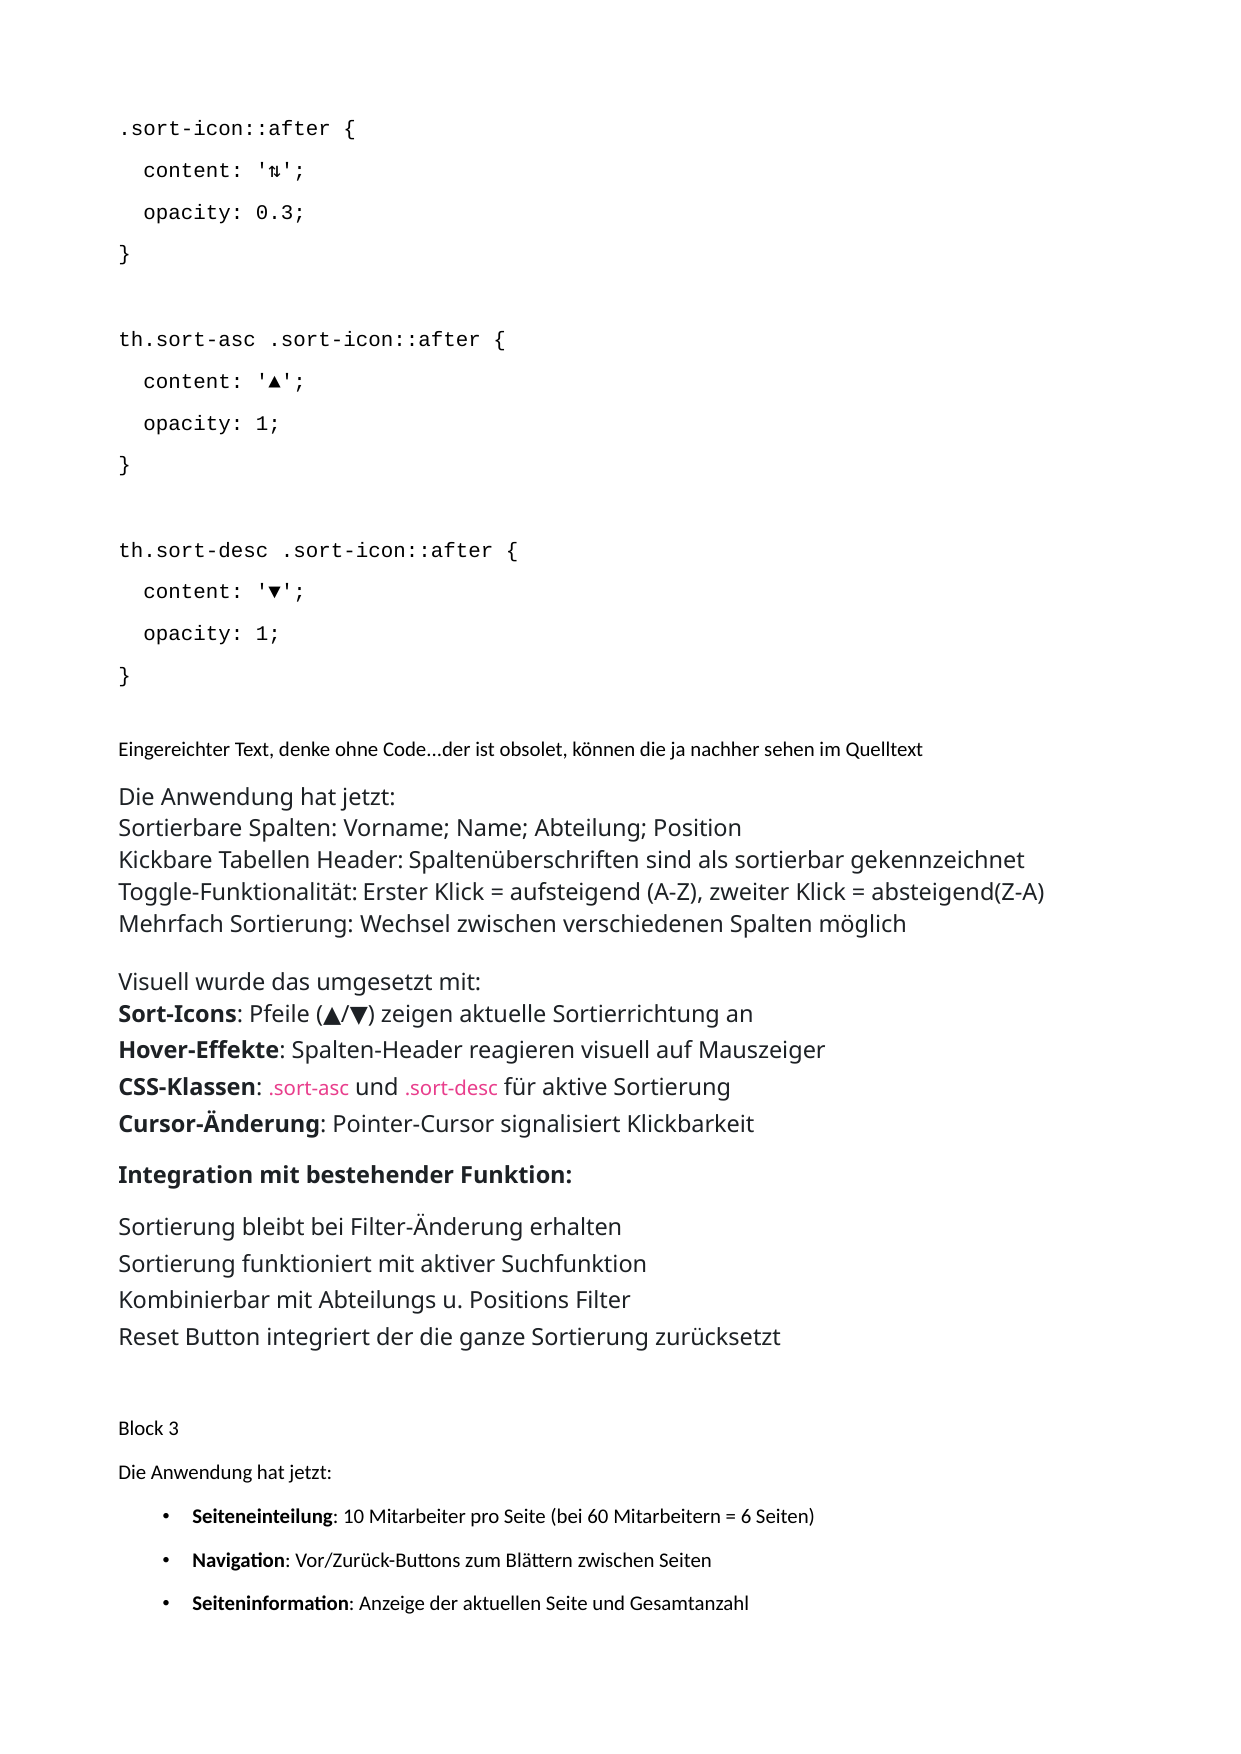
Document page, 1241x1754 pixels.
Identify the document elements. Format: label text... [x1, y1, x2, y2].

text opacity: 1; [118, 623, 1122, 647]
list Navigation: Vor/Zurück-Buttons zum Blättern zwischen Seiten [162, 1547, 1122, 1572]
text th.sort-desc .sort-icon::after { [118, 540, 1122, 563]
text Block 3 [118, 1416, 1122, 1441]
list Seiteninformation: Anzeige der aktuellen Seite und Gesamtanzahl [162, 1591, 1122, 1616]
text Eingereichter Text, denke ohne Code...der ist obsolet, können die ja nachher sehen im Quelltext [118, 707, 1122, 761]
text Die Anwendung hat jetzt: [118, 1459, 1122, 1485]
text opacity: 0.3; [118, 202, 1122, 225]
text th.sort-asc .sort-icon::after { [118, 329, 1122, 353]
list Seiteneinteilung: 10 Mitarbeiter pro Seite (bei 60 Mitarbeitern = 6 Seiten) [162, 1503, 1122, 1528]
text Integration mit bestehender Funktion: [118, 1159, 1122, 1191]
text Die Anwendung hat jetzt: Sortierbare Spalten: Vorname; Name; Abteilung; Position Kickbare Tabellen Header: Spaltenüberschriften sind als sortierbar gekennzeichnet Toggle-Funktionalität: Erster Klick = aufsteigend (A-Z), zweiter Klick = absteigend(Z-A) Mehrfach Sortierung: Wechsel zwischen verschiedenen Spalten möglich Visuell wurde das umgesetzt mit: [118, 780, 1122, 997]
text content: '⇅'; [118, 160, 1122, 183]
text } [118, 243, 1122, 267]
text Sort-Icons: Pfeile (▲/▼) zeigen aktuelle Sortierrichtung an Hover-Effekte: Spalten-Header reagieren visuell auf Mauszeiger CSS-Klassen: .sort-asc und .sort-desc für aktive Sortierung Cursor-Änderung: Pointer-Cursor signalisiert Klickbarkeit [118, 997, 1122, 1139]
text Sortierung bleibt bei Filter-Änderung erhalten Sortierung funktioniert mit aktiver Suchfunktion Kombinierbar mit Abteilungs u. Positions Filter Reset Button integriert der die ganze Sortierung zurücksetzt [118, 1210, 1122, 1352]
text } [118, 454, 1122, 478]
text content: '▲'; [118, 371, 1122, 394]
text opacity: 1; [118, 412, 1122, 436]
text .sort-icon::after { [118, 118, 1122, 142]
text content: '▼'; [118, 582, 1122, 605]
text } [118, 665, 1122, 689]
